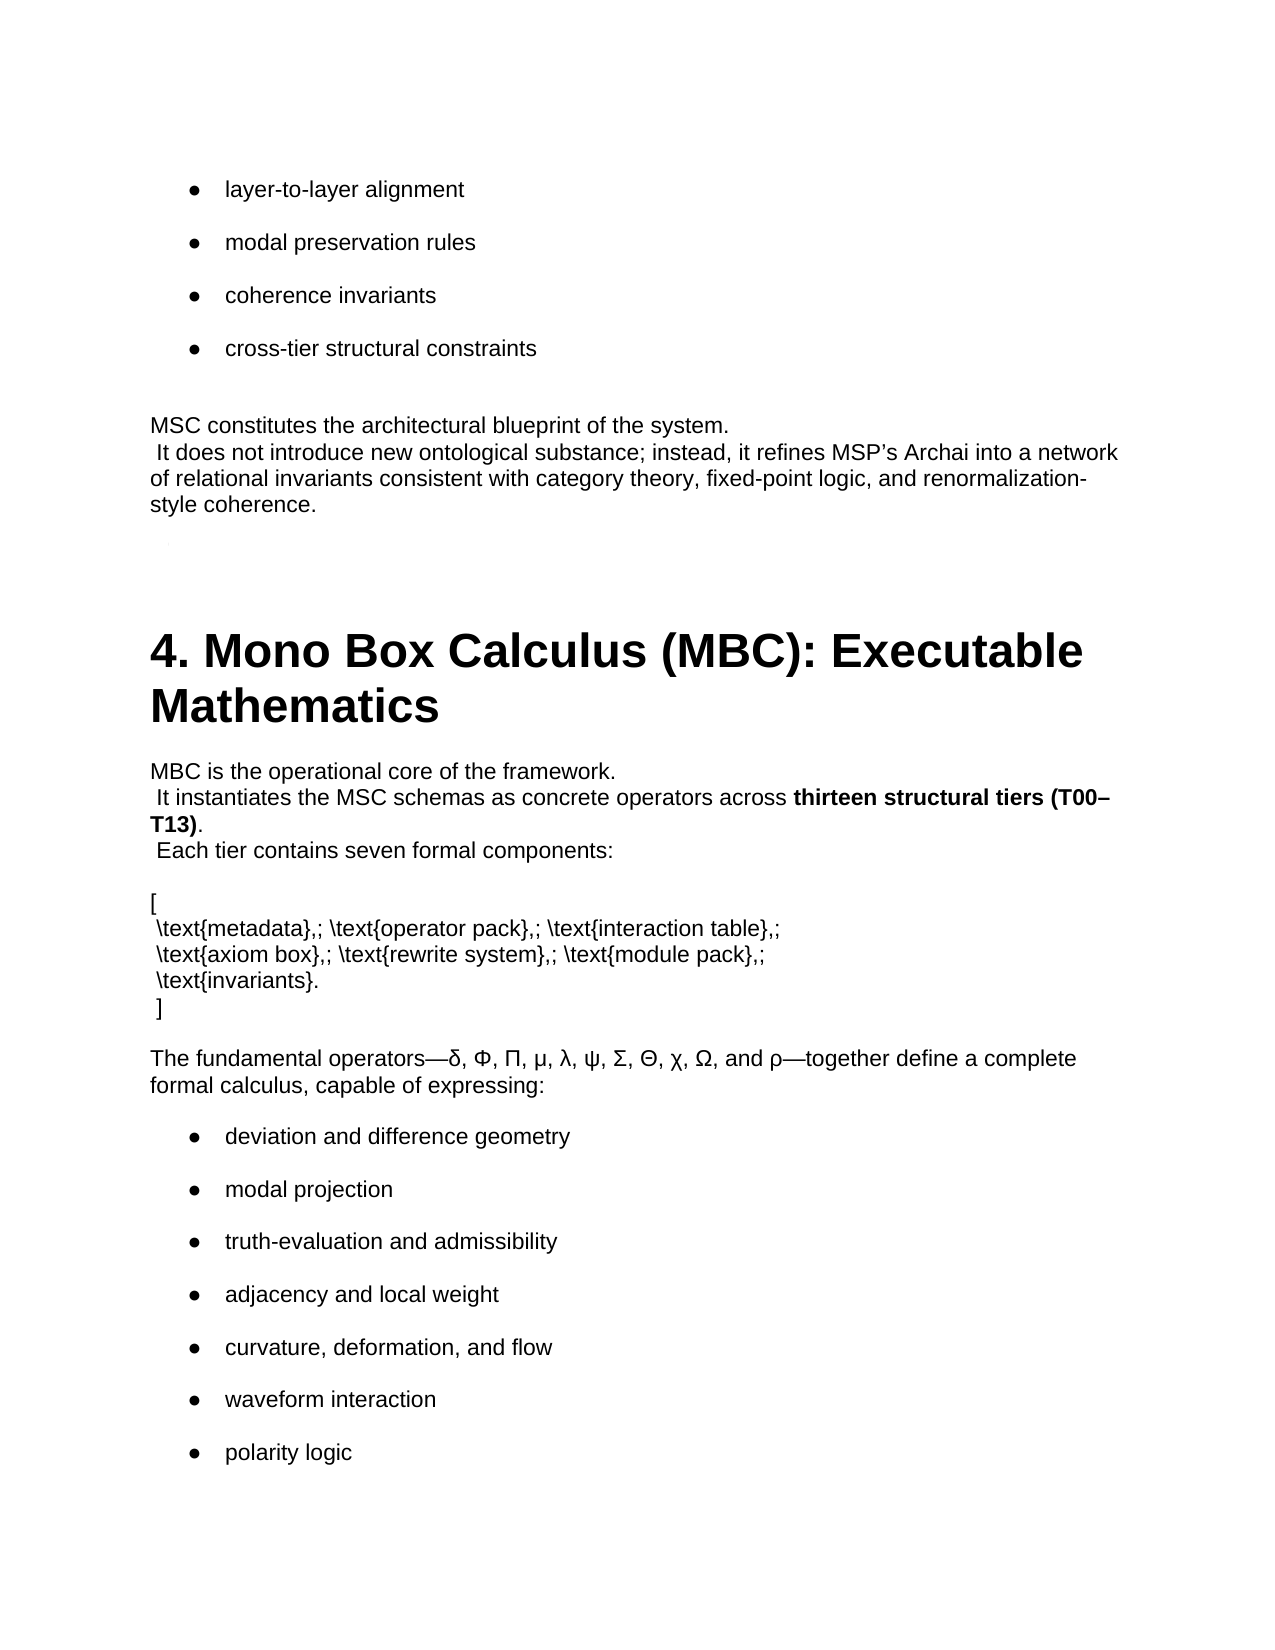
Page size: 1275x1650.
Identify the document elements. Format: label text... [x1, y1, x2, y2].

text MSC constitutes the architectural blueprint of the system. It does not introduce new ontological substance; instead, it refines MSP’s Archai into a network of relational invariants consistent with category theory, fixed-point logic, and renormalization-style coherence. [150, 412, 1125, 518]
text [ \text{metadata},; \text{operator pack},; \text{interaction table},; \text{axiom box},; \text{rewrite system},; \text{module pack},; \text{invariants}. ] [150, 888, 1125, 1020]
list deviation and difference geometry [187, 1123, 1125, 1176]
text The fundamental operators—δ, Φ, Π, μ, λ, ψ, Σ, Θ, χ, Ω, and ρ—together define a complete formal calculus, capable of expressing: [150, 1045, 1125, 1098]
list [187, 150, 1125, 176]
list coherence invariants [187, 282, 1125, 334]
list layer-to-layer alignment [187, 176, 1125, 229]
list polarity logic [187, 1439, 1125, 1492]
list adjacency and local weight [187, 1281, 1125, 1334]
text MBC is the operational core of the framework. It instantiates the MSC schemas as concrete operators across thirteen structural tiers (T00–T13). Each tier contains seven formal components: [150, 758, 1125, 863]
list curvature, deformation, and flow [187, 1334, 1125, 1386]
list modal projection [187, 1176, 1125, 1228]
list truth-evaluation and admissibility [187, 1228, 1125, 1281]
subtitle 4. Mono Box Calculus (MBC): Executable Mathematics [150, 623, 1125, 733]
list waveform interaction [187, 1386, 1125, 1439]
list modal preservation rules [187, 229, 1125, 282]
list cross-tier structural constraints [187, 334, 1125, 387]
